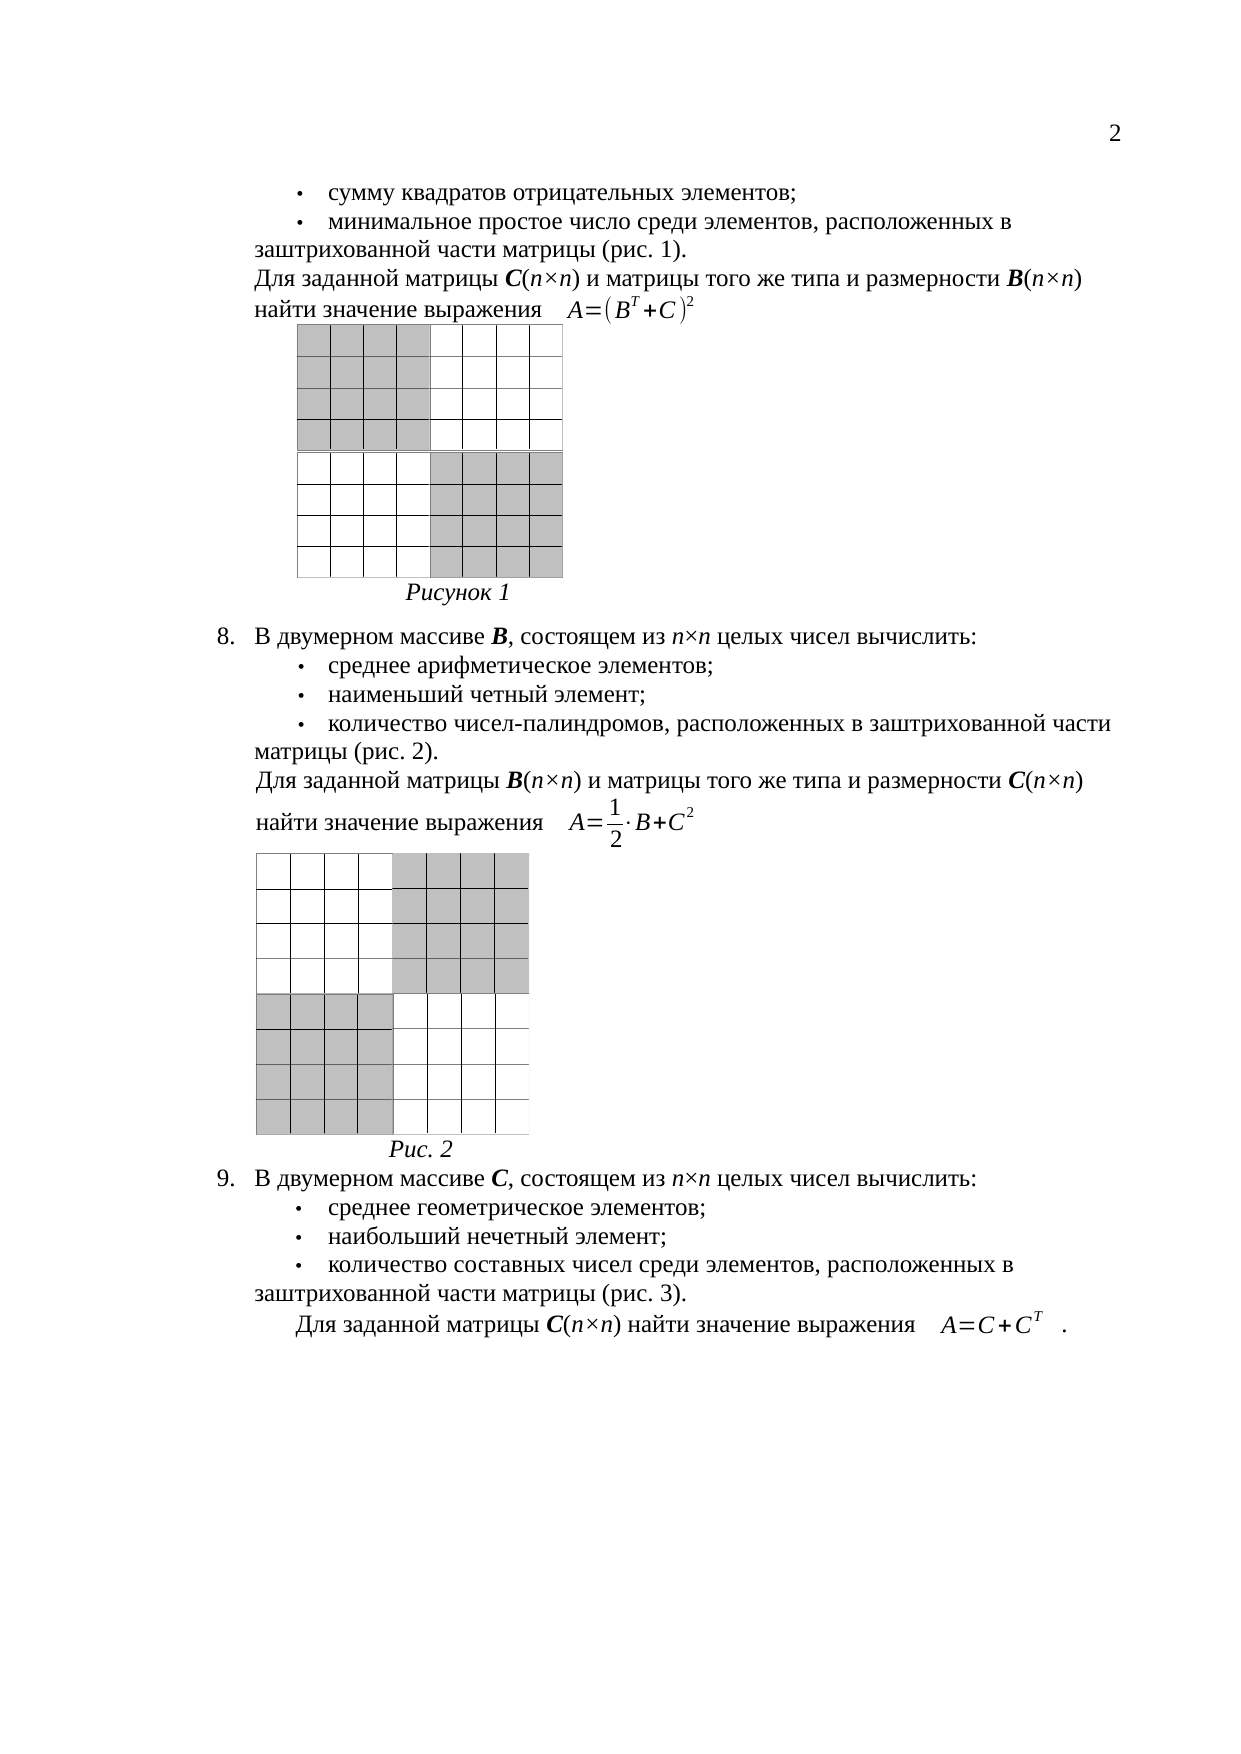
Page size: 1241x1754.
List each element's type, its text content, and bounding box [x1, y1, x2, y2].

list наименьший четный элемент; [254, 679, 1121, 708]
list В двумерном массиве С, состоящем из n×n целых чисел вычислить: [217, 1163, 1121, 1192]
list количество составных чисел среди элементов, расположенных в заштрихованной части матрицы (рис. 3). [254, 1249, 1121, 1307]
text Рисунок 1 [297, 578, 563, 606]
list минимальное простое число среди элементов, расположенных в заштрихованной части матрицы (рис. 1). [254, 206, 1121, 263]
list Для заданной матрицы С(n×n) и матрицы того же типа и размерности B(n×n) найти значение выражения [254, 263, 1121, 324]
list сумму квадратов отрицательных элементов; [254, 177, 1121, 206]
list В двумерном массиве B, состоящем из n×n целых чисел вычислить: [217, 621, 1121, 650]
picture [296, 324, 563, 578]
list среднее геометрическое элементов; [254, 1192, 1121, 1221]
list среднее арифметическое элементов; [254, 650, 1121, 679]
list наибольший нечетный элемент; [254, 1221, 1121, 1249]
text Для заданной матрицы B(n×n) и матрицы того же типа и размерности С(n×n) найти значение выражения [256, 765, 1121, 853]
picture [255, 853, 530, 1135]
text Для заданной матрицы С(n×n) найти значение выражения . [179, 1307, 1121, 1338]
list количество чисел-палиндромов, расположенных в заштрихованной части матрицы (рис. 2). [254, 708, 1121, 765]
text Рис. 2 [256, 1135, 529, 1163]
